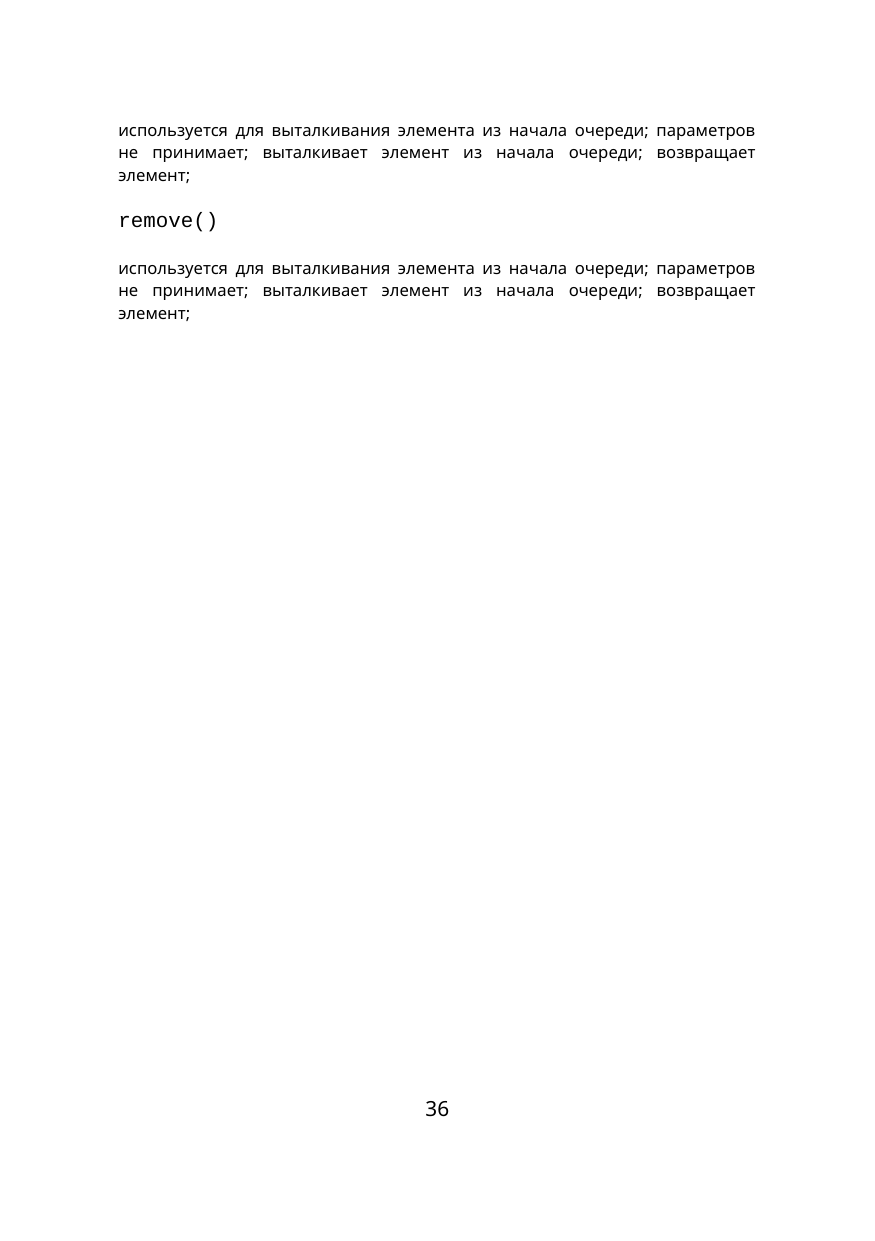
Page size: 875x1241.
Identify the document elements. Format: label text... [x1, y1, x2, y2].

text используется для выталкивания элемента из начала очереди; параметров не принимает; выталкивает элемент из начала очереди; возвращает элемент; [118, 118, 756, 186]
text используется для выталкивания элемента из начала очереди; параметров не принимает; выталкивает элемент из начала очереди; возвращает элемент; [118, 256, 756, 324]
text remove() [118, 210, 756, 233]
